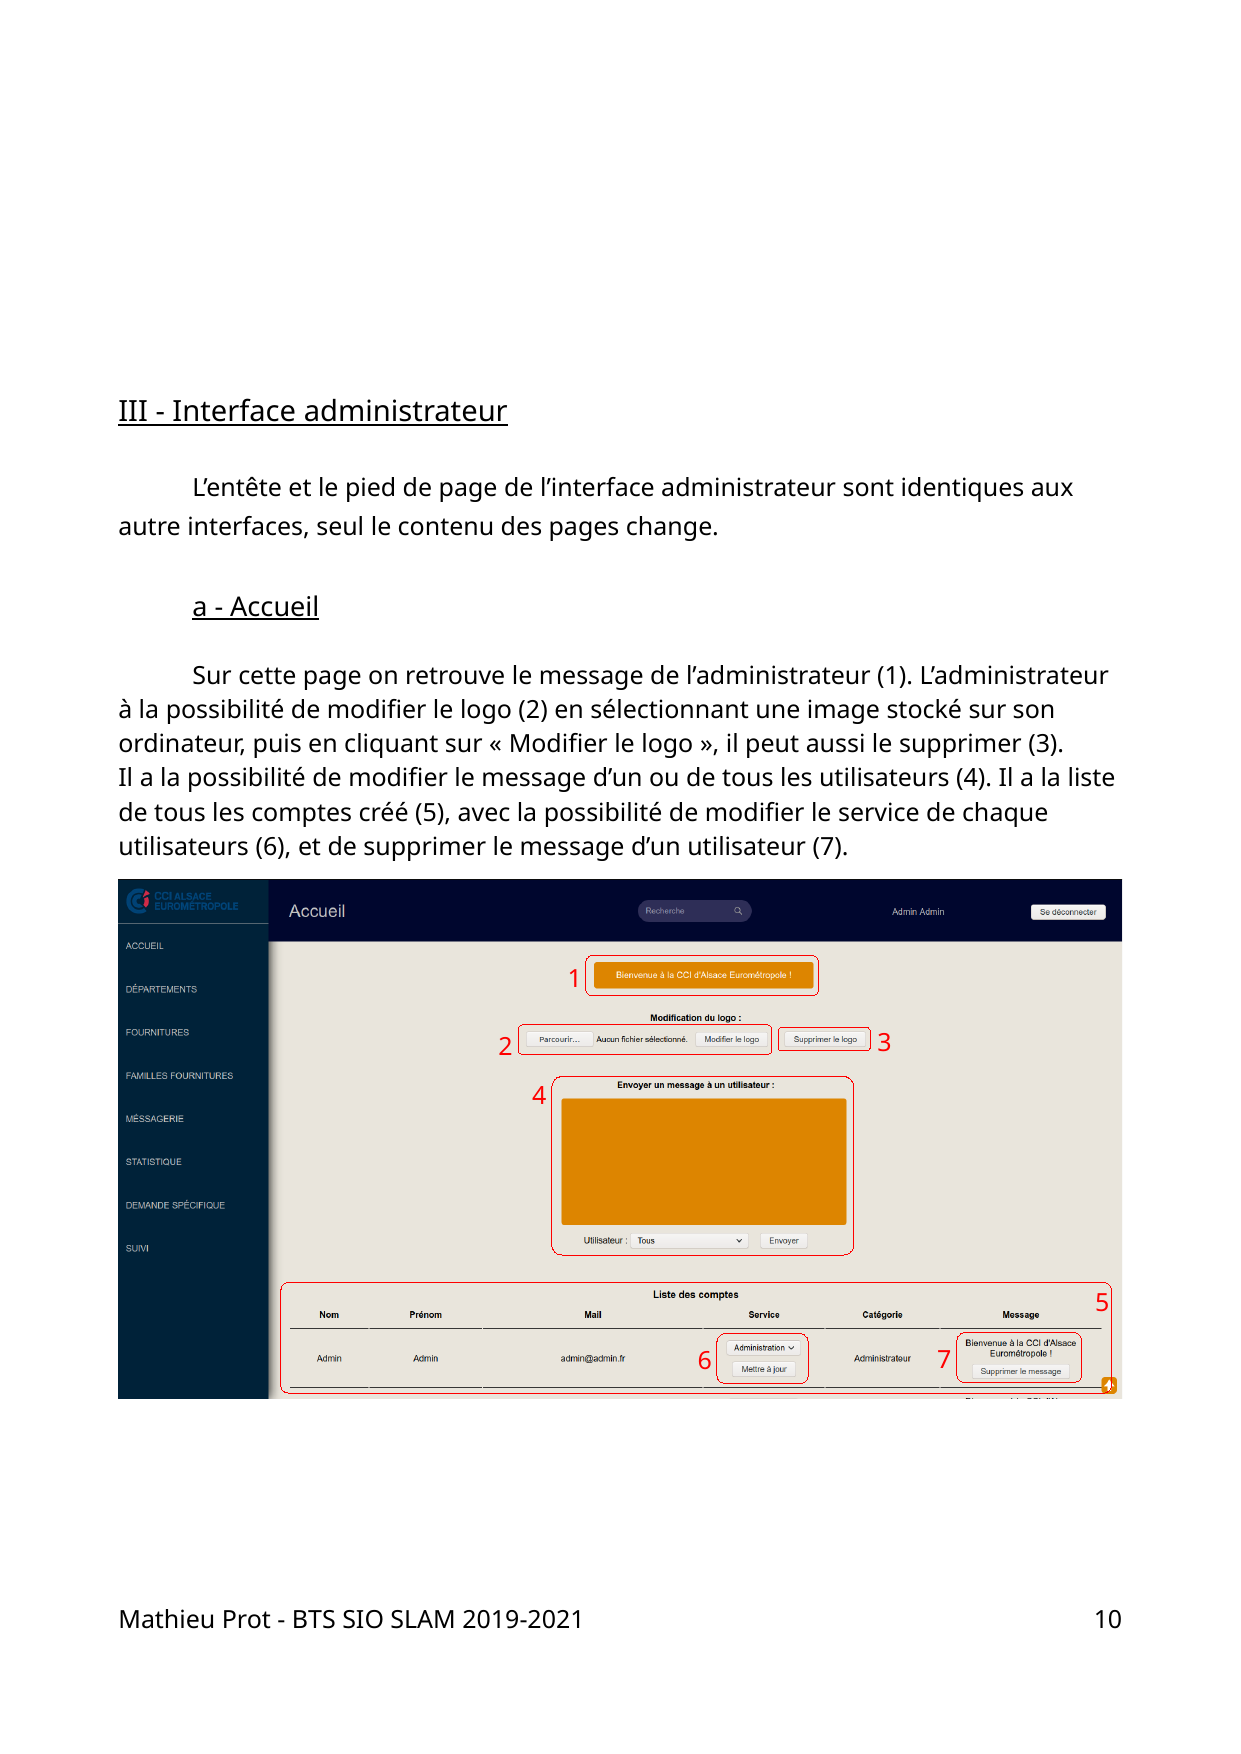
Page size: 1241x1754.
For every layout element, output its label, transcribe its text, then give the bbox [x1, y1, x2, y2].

subtitle a - Accueil [118, 587, 1122, 624]
subtitle III - Interface administrateur [118, 391, 1122, 430]
picture [118, 879, 1123, 1399]
text Sur cette page on retrouve le message de l’administrateur (1). L’administrateur à la possibilité de modifier le logo (2) en sélectionnant une image stocké sur son ordinateur, puis en cliquant sur « Modifier le logo », il peut aussi le supprimer (3). [118, 658, 1122, 760]
text L’entête et le pied de page de l’interface administrateur sont identiques aux autre interfaces, seul le contenu des pages change. [118, 469, 1122, 543]
text Il a la possibilité de modifier le message d’un ou de tous les utilisateurs (4). Il a la liste de tous les comptes créé (5), avec la possibilité de modifier le service de chaque utilisateurs (6), et de supprimer le message d’un utilisateur (7). [118, 760, 1122, 862]
